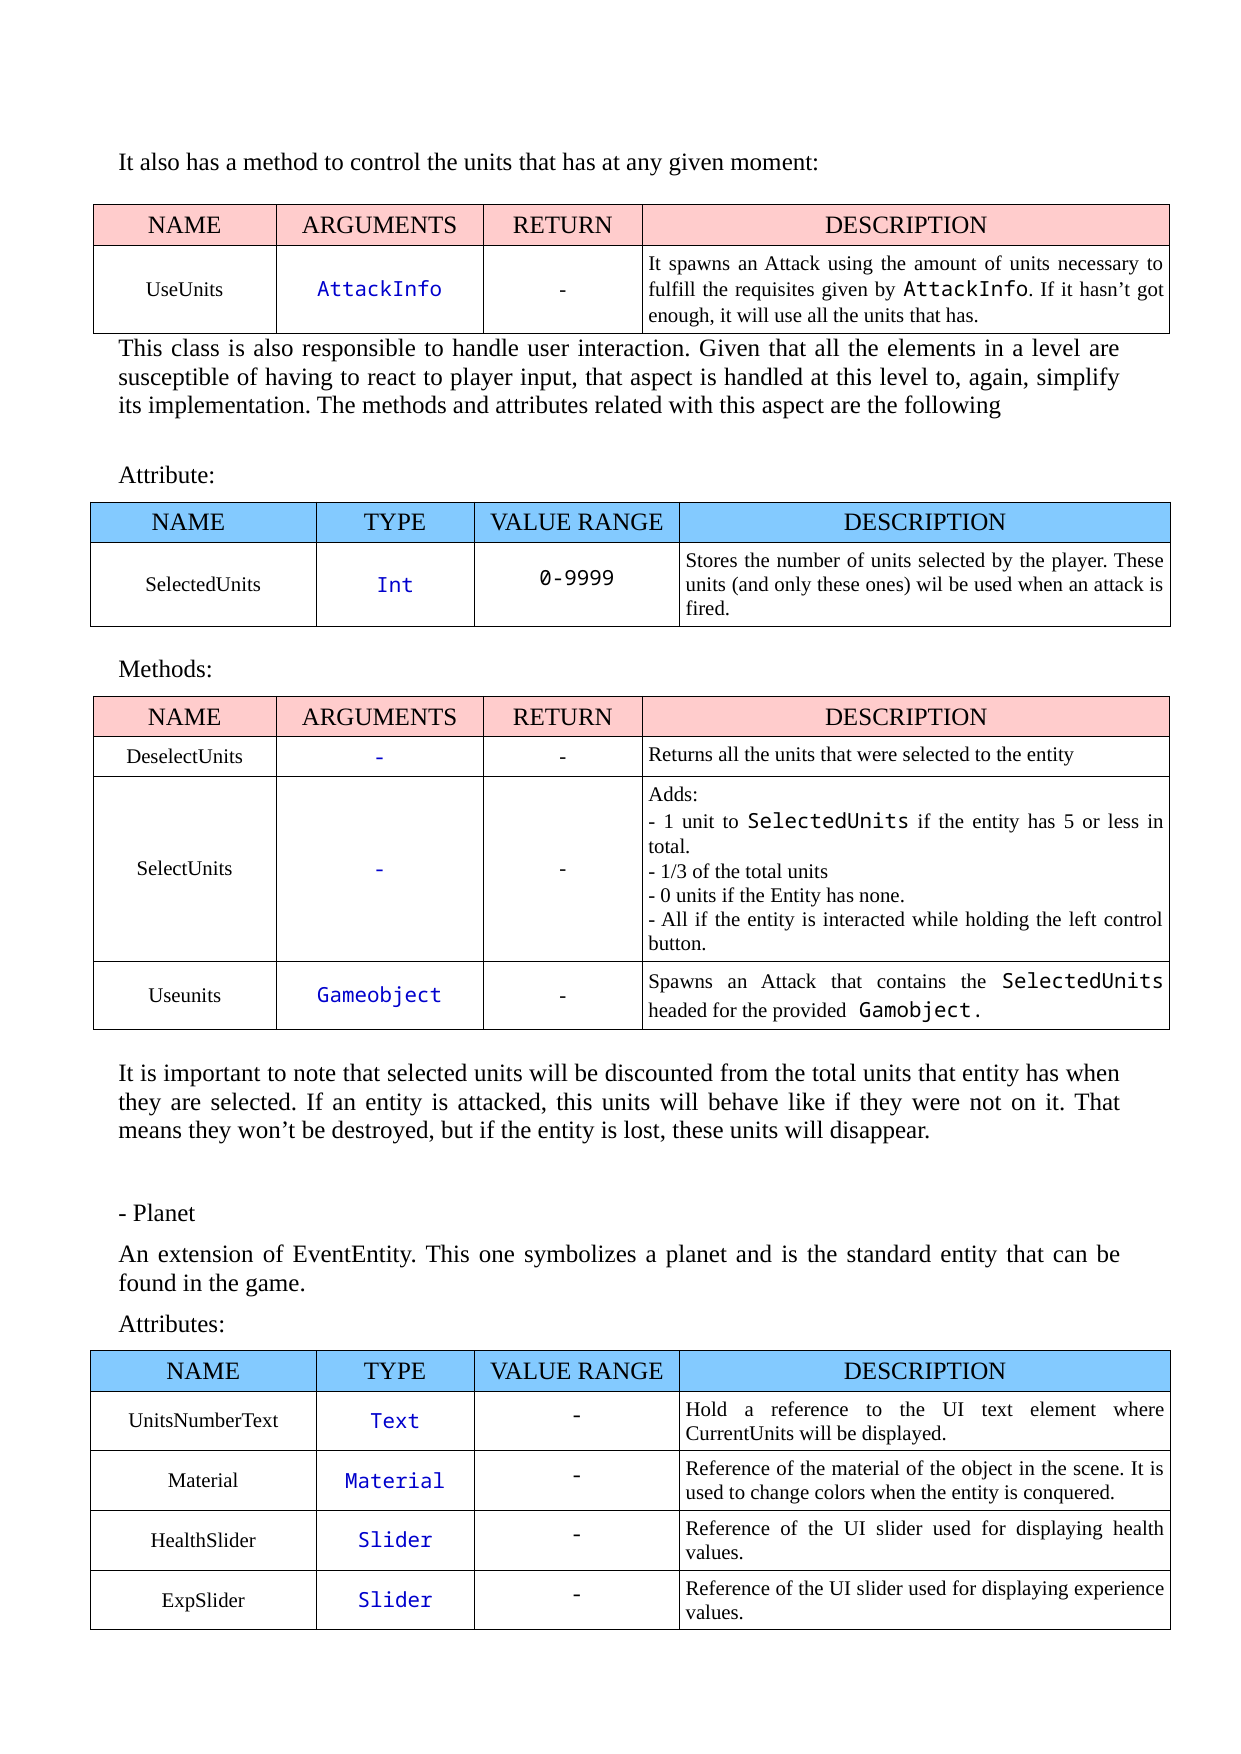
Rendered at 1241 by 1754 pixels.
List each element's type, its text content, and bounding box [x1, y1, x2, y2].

table_cell UnitsNumberText [91, 1392, 316, 1450]
table_header DESCRIPTION [680, 503, 1170, 542]
text - Planet [118, 1198, 1122, 1227]
table_header ARGUMENTS [277, 697, 483, 736]
table_header RETURN [484, 697, 642, 736]
table_header NAME [91, 503, 316, 542]
table_cell Slider [317, 1511, 474, 1570]
table_cell HealthSlider [91, 1511, 316, 1570]
table_cell UseUnits [94, 246, 276, 333]
table_cell - [475, 1392, 679, 1450]
table_header VALUE RANGE [475, 503, 679, 542]
table_cell - [484, 246, 642, 333]
table_cell Material [91, 1451, 316, 1510]
table_cell It spawns an Attack using the amount of units necessary to fulfill the requisites given by AttackInfo. If it hasn’t got enough, it will use all the units that has. [643, 246, 1169, 333]
table_cell - [484, 962, 642, 1029]
table_cell - [475, 1571, 679, 1629]
table_cell - [475, 1451, 679, 1510]
text Methods: [118, 654, 1122, 683]
table_cell Useunits [94, 962, 276, 1029]
table_cell SelectUnits [94, 777, 276, 961]
text It is important to note that selected units will be discounted from the total units that entity has when they are selected. If an entity is attacked, this units will behave like if they were not on it. That means they won’t be destroyed, but if the entity is lost, these units will disappear. [118, 1058, 1122, 1144]
table_header NAME [94, 205, 276, 245]
table_cell Spawns an Attack that contains the SelectedUnits headed for the provided Gamobject. [643, 962, 1169, 1029]
table_cell Text [317, 1392, 474, 1450]
table_cell Reference of the UI slider used for displaying health values. [680, 1511, 1170, 1570]
table_cell AttackInfo [277, 246, 483, 333]
table_header RETURN [484, 205, 642, 245]
table_cell Reference of the material of the object in the scene. It is used to change colors when the entity is conquered. [680, 1451, 1170, 1510]
table_header DESCRIPTION [643, 697, 1169, 736]
table_cell Int [317, 543, 474, 626]
table_header VALUE RANGE [475, 1351, 679, 1391]
table_header TYPE [317, 1351, 474, 1391]
table_cell - [277, 737, 483, 776]
table_cell SelectedUnits [91, 543, 316, 626]
table_cell Reference of the UI slider used for displaying experience values. [680, 1571, 1170, 1629]
table_header DESCRIPTION [680, 1351, 1170, 1391]
table_cell Hold a reference to the UI text element where CurrentUnits will be displayed. [680, 1392, 1170, 1450]
table_cell Adds: - 1 unit to SelectedUnits if the entity has 5 or less in total. - 1/3 of the total units - 0 units if the Entity has none. - All if the entity is interacted while holding the left control button. [643, 777, 1169, 961]
table_cell Material [317, 1451, 474, 1510]
text It also has a method to control the units that has at any given moment: [118, 147, 1122, 176]
text This class is also responsible to handle user interaction. Given that all the elements in a level are susceptible of having to react to player input, that aspect is handled at this level to, again, simplify its implementation. The methods and attributes related with this aspect are the following [118, 334, 1122, 419]
table_header TYPE [317, 503, 474, 542]
table_header NAME [91, 1351, 316, 1391]
text Attribute: [118, 460, 1122, 489]
table_cell DeselectUnits [94, 737, 276, 776]
text An extension of EventEntity. This one symbolizes a planet and is the standard entity that can be found in the game. [118, 1239, 1122, 1297]
table_cell Slider [317, 1571, 474, 1629]
table_cell - [484, 737, 642, 776]
table_cell 0-9999 [475, 543, 679, 626]
table_cell - [475, 1511, 679, 1570]
table_cell - [277, 777, 483, 961]
text Attributes: [118, 1309, 1122, 1338]
table_cell - [484, 777, 642, 961]
table_header DESCRIPTION [643, 205, 1169, 245]
table_cell Stores the number of units selected by the player. These units (and only these ones) wil be used when an attack is fired. [680, 543, 1170, 626]
table_cell Returns all the units that were selected to the entity [643, 737, 1169, 776]
table_header NAME [94, 697, 276, 736]
table_cell Gameobject [277, 962, 483, 1029]
table_cell ExpSlider [91, 1571, 316, 1629]
table_header ARGUMENTS [277, 205, 483, 245]
